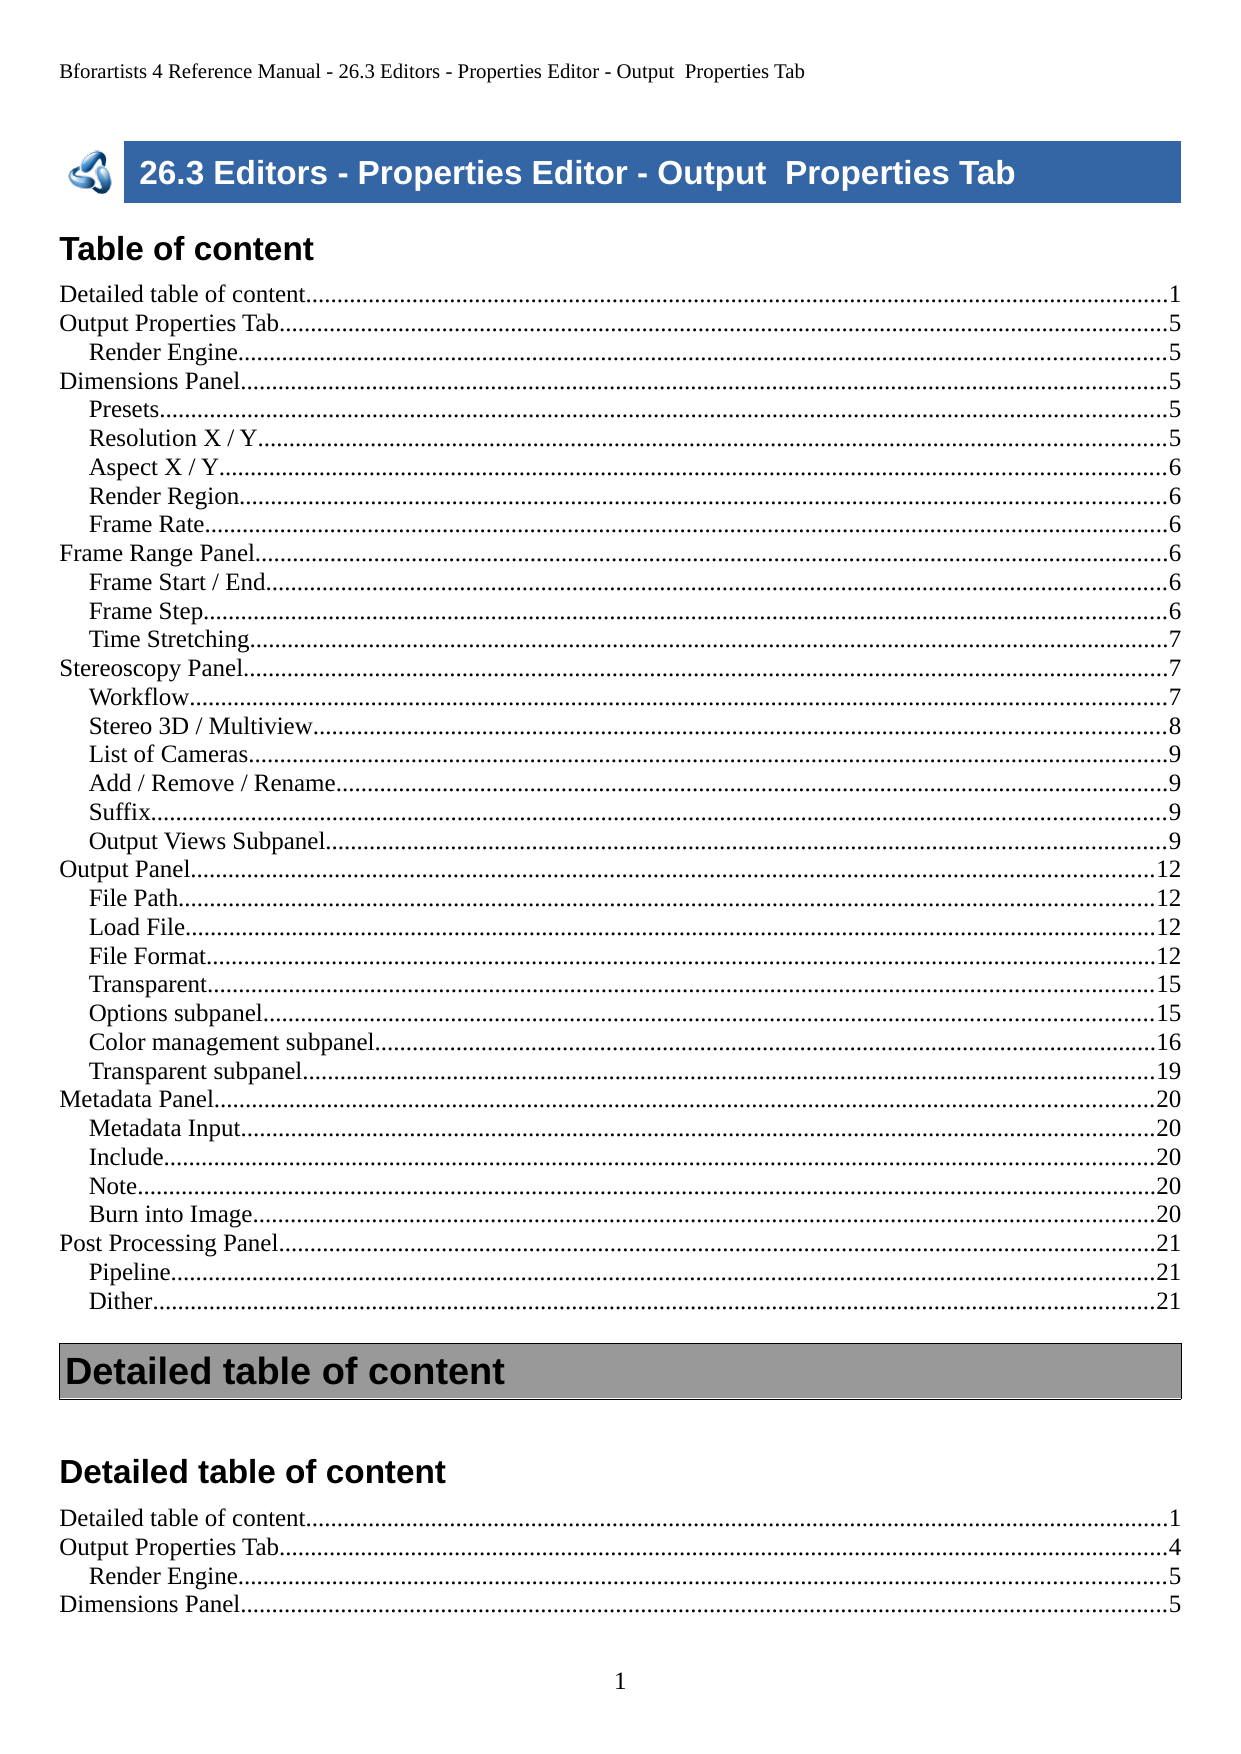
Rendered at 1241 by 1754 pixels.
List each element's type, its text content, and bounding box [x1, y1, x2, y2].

text Frame Range Panel 6 [59, 538, 1181, 567]
text Frame Start / End 6 [88, 567, 1181, 596]
text Time Stretching 7 [88, 624, 1181, 653]
text Render Region 6 [88, 481, 1181, 509]
text Output Views Subpanel 9 [88, 826, 1181, 854]
table_header Detailed table of content [60, 1344, 1181, 1398]
text Color management subpanel 16 [88, 1027, 1181, 1056]
text Transparent subpanel 19 [88, 1056, 1181, 1084]
text Options subpanel 15 [88, 998, 1181, 1027]
table_header 26.3 Editors - Properties Editor - Output Properties Tab [124, 141, 1181, 203]
text Workflow 7 [88, 682, 1181, 711]
text Detailed table of content 1 [59, 279, 1181, 308]
text Resolution X / Y 5 [88, 423, 1181, 452]
text Pipeline 21 [88, 1257, 1181, 1286]
text Include 20 [88, 1142, 1181, 1171]
text Suffix 9 [88, 797, 1181, 826]
text Output Properties Tab 5 [59, 308, 1181, 337]
text Metadata Input 20 [88, 1113, 1181, 1142]
text File Path 12 [88, 883, 1181, 912]
text Post Processing Panel 21 [59, 1228, 1181, 1257]
text Load File 12 [88, 912, 1181, 941]
text Output Properties Tab 4 [59, 1532, 1181, 1561]
subtitle Table of content [59, 228, 1181, 267]
text Dimensions Panel 5 [59, 366, 1181, 394]
text Stereoscopy Panel 7 [59, 653, 1181, 682]
text Transparent 15 [88, 969, 1181, 998]
text Frame Step 6 [88, 596, 1181, 624]
text Stereo 3D / Multiview 8 [88, 711, 1181, 739]
text Metadata Panel 20 [59, 1084, 1181, 1113]
text Note 20 [88, 1171, 1181, 1199]
text Render Engine 5 [88, 1561, 1181, 1589]
text Frame Rate 6 [88, 509, 1181, 538]
table_header [59, 141, 124, 203]
text Add / Remove / Rename 9 [88, 768, 1181, 797]
text Dimensions Panel 5 [59, 1589, 1181, 1618]
text Presets 5 [88, 394, 1181, 423]
text Dither 21 [88, 1286, 1181, 1314]
text Burn into Image 20 [88, 1199, 1181, 1228]
subtitle Detailed table of content [59, 1452, 1181, 1491]
picture [65, 147, 114, 197]
text Output Panel 12 [59, 854, 1181, 883]
text File Format 12 [88, 941, 1181, 969]
text List of Cameras 9 [88, 739, 1181, 768]
text Render Engine 5 [88, 337, 1181, 366]
text Aspect X / Y 6 [88, 452, 1181, 481]
text Detailed table of content 1 [59, 1503, 1181, 1532]
